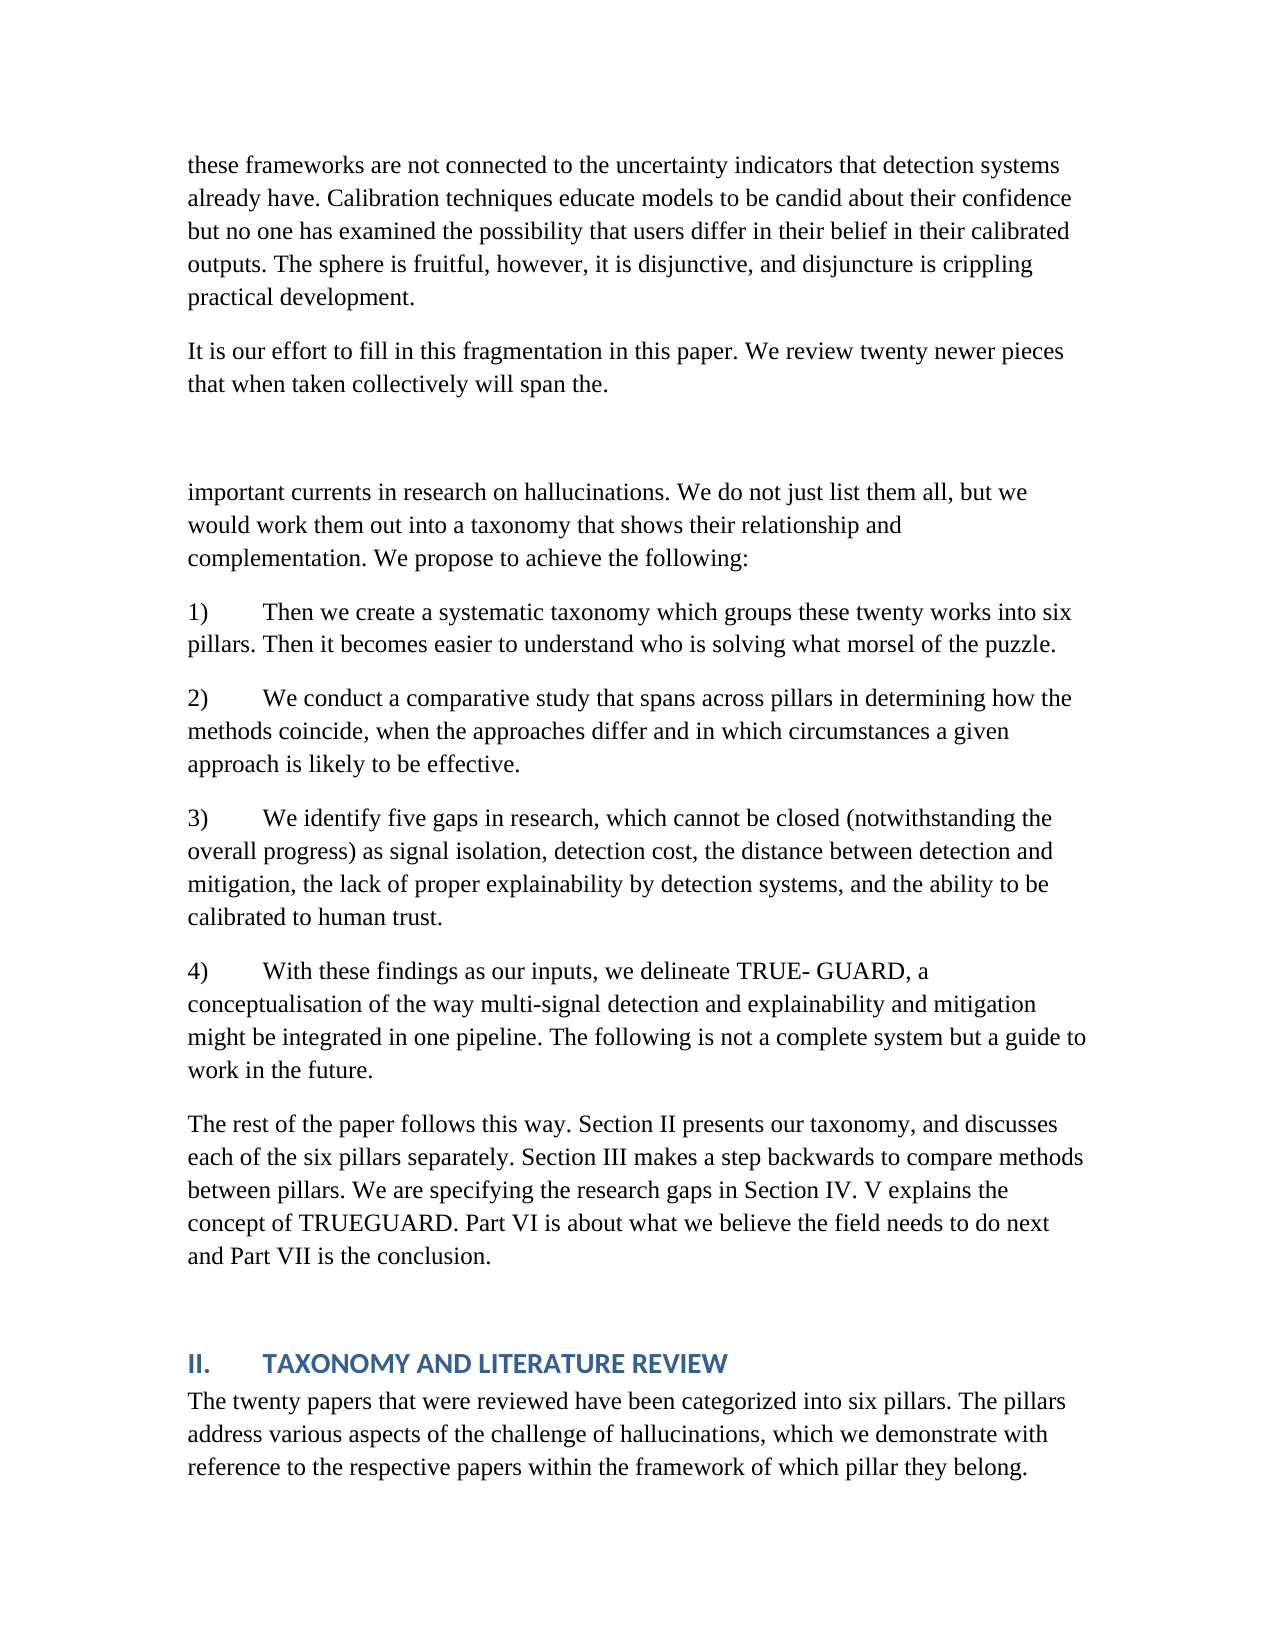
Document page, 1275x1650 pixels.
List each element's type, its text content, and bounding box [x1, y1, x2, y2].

text 3) We identify five gaps in research, which cannot be closed (notwithstanding the overall progress) as signal isolation, detection cost, the distance between detection and mitigation, the lack of proper explainability by detection systems, and the ability to be calibrated to human trust. [187, 803, 1087, 931]
text 1) Then we create a systematic taxonomy which groups these twenty works into six pillars. Then it becomes easier to understand who is solving what morsel of the puzzle. [187, 597, 1087, 658]
text 4) With these findings as our inputs, we delineate TRUE- GUARD, a conceptualisation of the way multi-signal detection and explainability and mitigation might be integrated in one pipeline. The following is not a complete system but a guide to work in the future. [187, 956, 1087, 1084]
text It is our effort to fill in this fragmentation in this paper. We review twenty newer pieces that when taken collectively will span the. [187, 336, 1087, 398]
text these frameworks are not connected to the uncertainty indicators that detection systems already have. Calibration techniques educate models to be candid about their confidence but no one has examined the possibility that users differ in their belief in their calibrated outputs. The sphere is fruitful, however, it is disjunctive, and disjuncture is crippling practical development. [187, 150, 1087, 311]
text 2) We conduct a comparative study that spans across pillars in determining how the methods coincide, when the approaches differ and in which circumstances a given approach is likely to be effective. [187, 683, 1087, 778]
text The rest of the paper follows this way. Section II presents our taxonomy, and discusses each of the six pillars separately. Section III makes a step backwards to compare methods between pillars. We are specifying the research gaps in Section IV. V explains the concept of TRUEGUARD. Part VI is about what we believe the field needs to do next and Part VII is the conclusion. [187, 1109, 1087, 1270]
text important currents in research on hallucinations. We do not just list them all, but we would work them out into a taxonomy that shows their relationship and complementation. We propose to achieve the following: [187, 477, 1087, 571]
subtitle II. TAXONOMY AND LITERATURE REVIEW [187, 1345, 1087, 1381]
text The twenty papers that were reviewed have been categorized into six pillars. The pillars address various aspects of the challenge of hallucinations, which we demonstrate with reference to the respective papers within the framework of which pillar they belong. [187, 1386, 1087, 1481]
